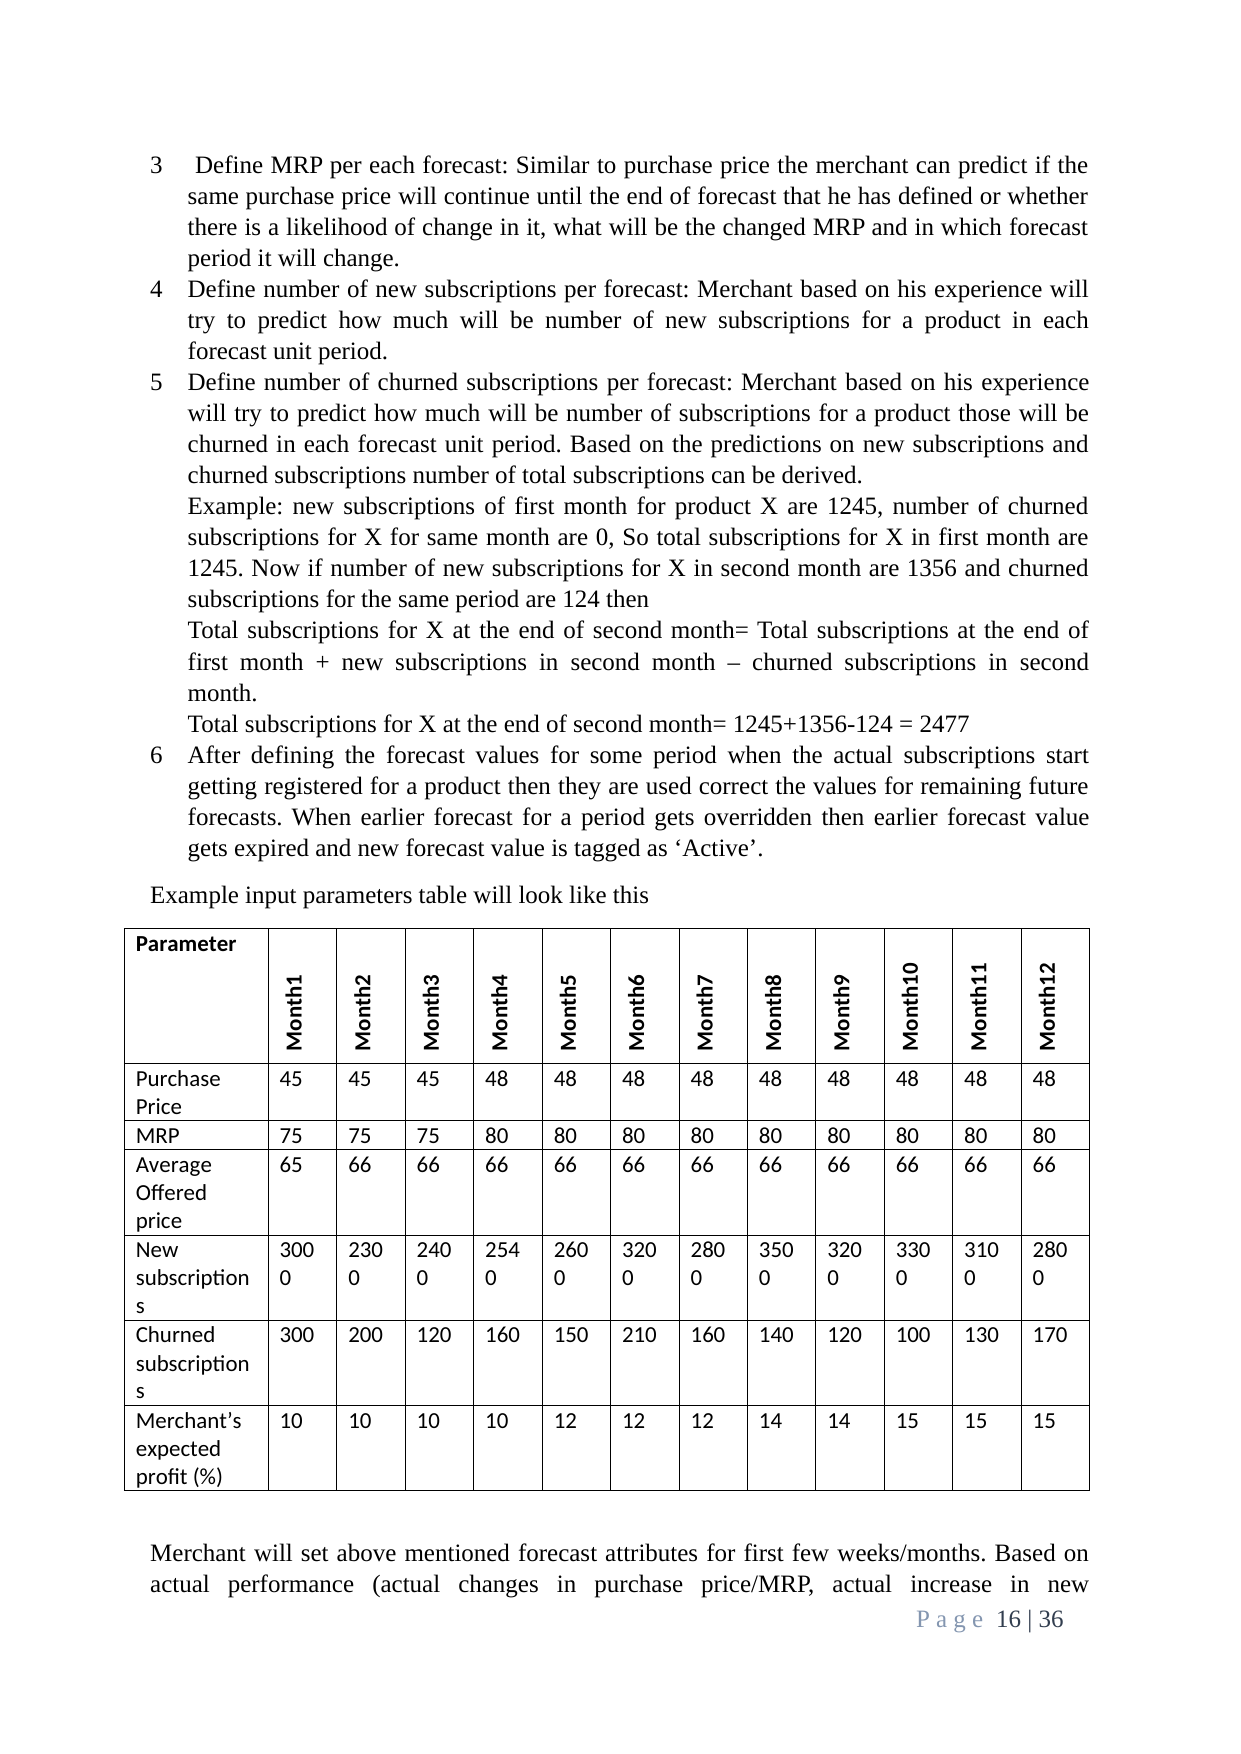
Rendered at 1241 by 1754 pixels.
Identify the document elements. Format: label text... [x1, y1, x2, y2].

table_cell 80 [816, 1121, 884, 1149]
table_cell 14 [816, 1406, 884, 1490]
table_cell Average Offered price [125, 1150, 268, 1234]
table_cell 120 [816, 1321, 884, 1405]
table_cell 66 [680, 1150, 747, 1234]
table_cell 3200 [611, 1236, 679, 1319]
table_cell Churned subscriptions [125, 1321, 268, 1405]
table_cell 48 [748, 1064, 815, 1120]
table_cell 66 [1022, 1150, 1089, 1234]
table_header Month11 [953, 929, 1021, 1063]
table_cell 66 [816, 1150, 884, 1234]
table_cell 3500 [748, 1236, 815, 1319]
table_cell 10 [337, 1406, 405, 1490]
table_cell 75 [269, 1121, 336, 1149]
table_cell 66 [748, 1150, 815, 1234]
table_cell 300 [269, 1321, 336, 1405]
table_cell 15 [885, 1406, 952, 1490]
table_cell 80 [680, 1121, 747, 1149]
table_header Month2 [337, 929, 405, 1063]
table_cell 150 [543, 1321, 610, 1405]
table_cell 80 [474, 1121, 542, 1149]
table_cell 12 [680, 1406, 747, 1490]
table_cell 80 [953, 1121, 1021, 1149]
table_cell Purchase Price [125, 1064, 268, 1120]
table_header Parameter [125, 929, 268, 1063]
table_cell 75 [337, 1121, 405, 1149]
table_cell 14 [748, 1406, 815, 1490]
table_cell 65 [269, 1150, 336, 1234]
table_cell 160 [474, 1321, 542, 1405]
table_cell 80 [885, 1121, 952, 1149]
table_cell 2300 [337, 1236, 405, 1319]
table_cell 80 [1022, 1121, 1089, 1149]
table_cell 66 [885, 1150, 952, 1234]
table_header Month10 [885, 929, 952, 1063]
table_header Month9 [816, 929, 884, 1063]
list Example: new subscriptions of first month for product X are 1245, number of churned subscriptions for X for same month are 0, So total subscriptions for X in first month are 1245. Now if number of new subscriptions for X in second month are 1356 and churned subscriptions for the same period are 124 then [187, 491, 1090, 613]
table_cell 120 [406, 1321, 473, 1405]
list Total subscriptions for X at the end of second month= Total subscriptions at the end of first month + new subscriptions in second month – churned subscriptions in second month. [187, 616, 1090, 706]
list Define number of churned subscriptions per forecast: Merchant based on his experience will try to predict how much will be number of subscriptions for a product those will be churned in each forecast unit period. Based on the predictions on new subscriptions and churned subscriptions number of total subscriptions can be derived. [150, 367, 1090, 489]
table_cell 130 [953, 1321, 1021, 1405]
table_cell 3300 [885, 1236, 952, 1319]
table_cell 66 [611, 1150, 679, 1234]
table_cell 66 [953, 1150, 1021, 1234]
table_cell 48 [1022, 1064, 1089, 1120]
table_header Month6 [611, 929, 679, 1063]
table_cell MRP [125, 1121, 268, 1149]
table_cell 10 [269, 1406, 336, 1490]
table_cell New subscriptions [125, 1236, 268, 1319]
table_cell 48 [885, 1064, 952, 1120]
table_cell 48 [816, 1064, 884, 1120]
table_cell 210 [611, 1321, 679, 1405]
table_cell 80 [543, 1121, 610, 1149]
table_cell 45 [337, 1064, 405, 1120]
table_cell 140 [748, 1321, 815, 1405]
table_cell 66 [474, 1150, 542, 1234]
table_cell 48 [680, 1064, 747, 1120]
table_header Month7 [680, 929, 747, 1063]
table_cell 66 [543, 1150, 610, 1234]
table_cell 48 [953, 1064, 1021, 1120]
list Total subscriptions for X at the end of second month= 1245+1356-124 = 2477 [187, 709, 1090, 737]
table_header Month1 [269, 929, 336, 1063]
table_cell 170 [1022, 1321, 1089, 1405]
text Example input parameters table will look like this [150, 881, 1090, 909]
table_cell 15 [953, 1406, 1021, 1490]
table_cell 10 [406, 1406, 473, 1490]
list After defining the forecast values for some period when the actual subscriptions start getting registered for a product then they are used correct the values for remaining future forecasts. When earlier forecast for a period gets overridden then earlier forecast value gets expired and new forecast value is tagged as ‘Active’. [150, 740, 1090, 862]
table_cell 75 [406, 1121, 473, 1149]
table_header Month3 [406, 929, 473, 1063]
table_cell 2800 [680, 1236, 747, 1319]
table_cell 160 [680, 1321, 747, 1405]
table_cell Merchant’s expected profit (%) [125, 1406, 268, 1490]
list Define number of new subscriptions per forecast: Merchant based on his experience will try to predict how much will be number of new subscriptions for a product in each forecast unit period. [150, 274, 1090, 365]
table_cell 48 [474, 1064, 542, 1120]
table_cell 48 [543, 1064, 610, 1120]
table_cell 2400 [406, 1236, 473, 1319]
table_cell 80 [748, 1121, 815, 1149]
list Define MRP per each forecast: Similar to purchase price the merchant can predict if the same purchase price will continue until the end of forecast that he has defined or whether there is a likelihood of change in it, what will be the changed MRP and in which forecast period it will change. [150, 150, 1090, 272]
table_cell 2540 [474, 1236, 542, 1319]
table_cell 12 [611, 1406, 679, 1490]
table_header Month5 [543, 929, 610, 1063]
table_cell 10 [474, 1406, 542, 1490]
table_cell 12 [543, 1406, 610, 1490]
table_header Month4 [474, 929, 542, 1063]
table_cell 3000 [269, 1236, 336, 1319]
table_header Month8 [748, 929, 815, 1063]
table_cell 15 [1022, 1406, 1089, 1490]
table_cell 3200 [816, 1236, 884, 1319]
table_cell 66 [406, 1150, 473, 1234]
text Merchant will set above mentioned forecast attributes for first few weeks/months. Based on actual performance (actual changes in purchase price/MRP, actual increase in new [150, 1538, 1090, 1598]
table_cell 2800 [1022, 1236, 1089, 1319]
table_cell 2600 [543, 1236, 610, 1319]
table_cell 45 [269, 1064, 336, 1120]
table_cell 80 [611, 1121, 679, 1149]
table_header Month12 [1022, 929, 1089, 1063]
table_cell 45 [406, 1064, 473, 1120]
table_cell 3100 [953, 1236, 1021, 1319]
table_cell 200 [337, 1321, 405, 1405]
table_cell 100 [885, 1321, 952, 1405]
table_cell 66 [337, 1150, 405, 1234]
table_cell 48 [611, 1064, 679, 1120]
